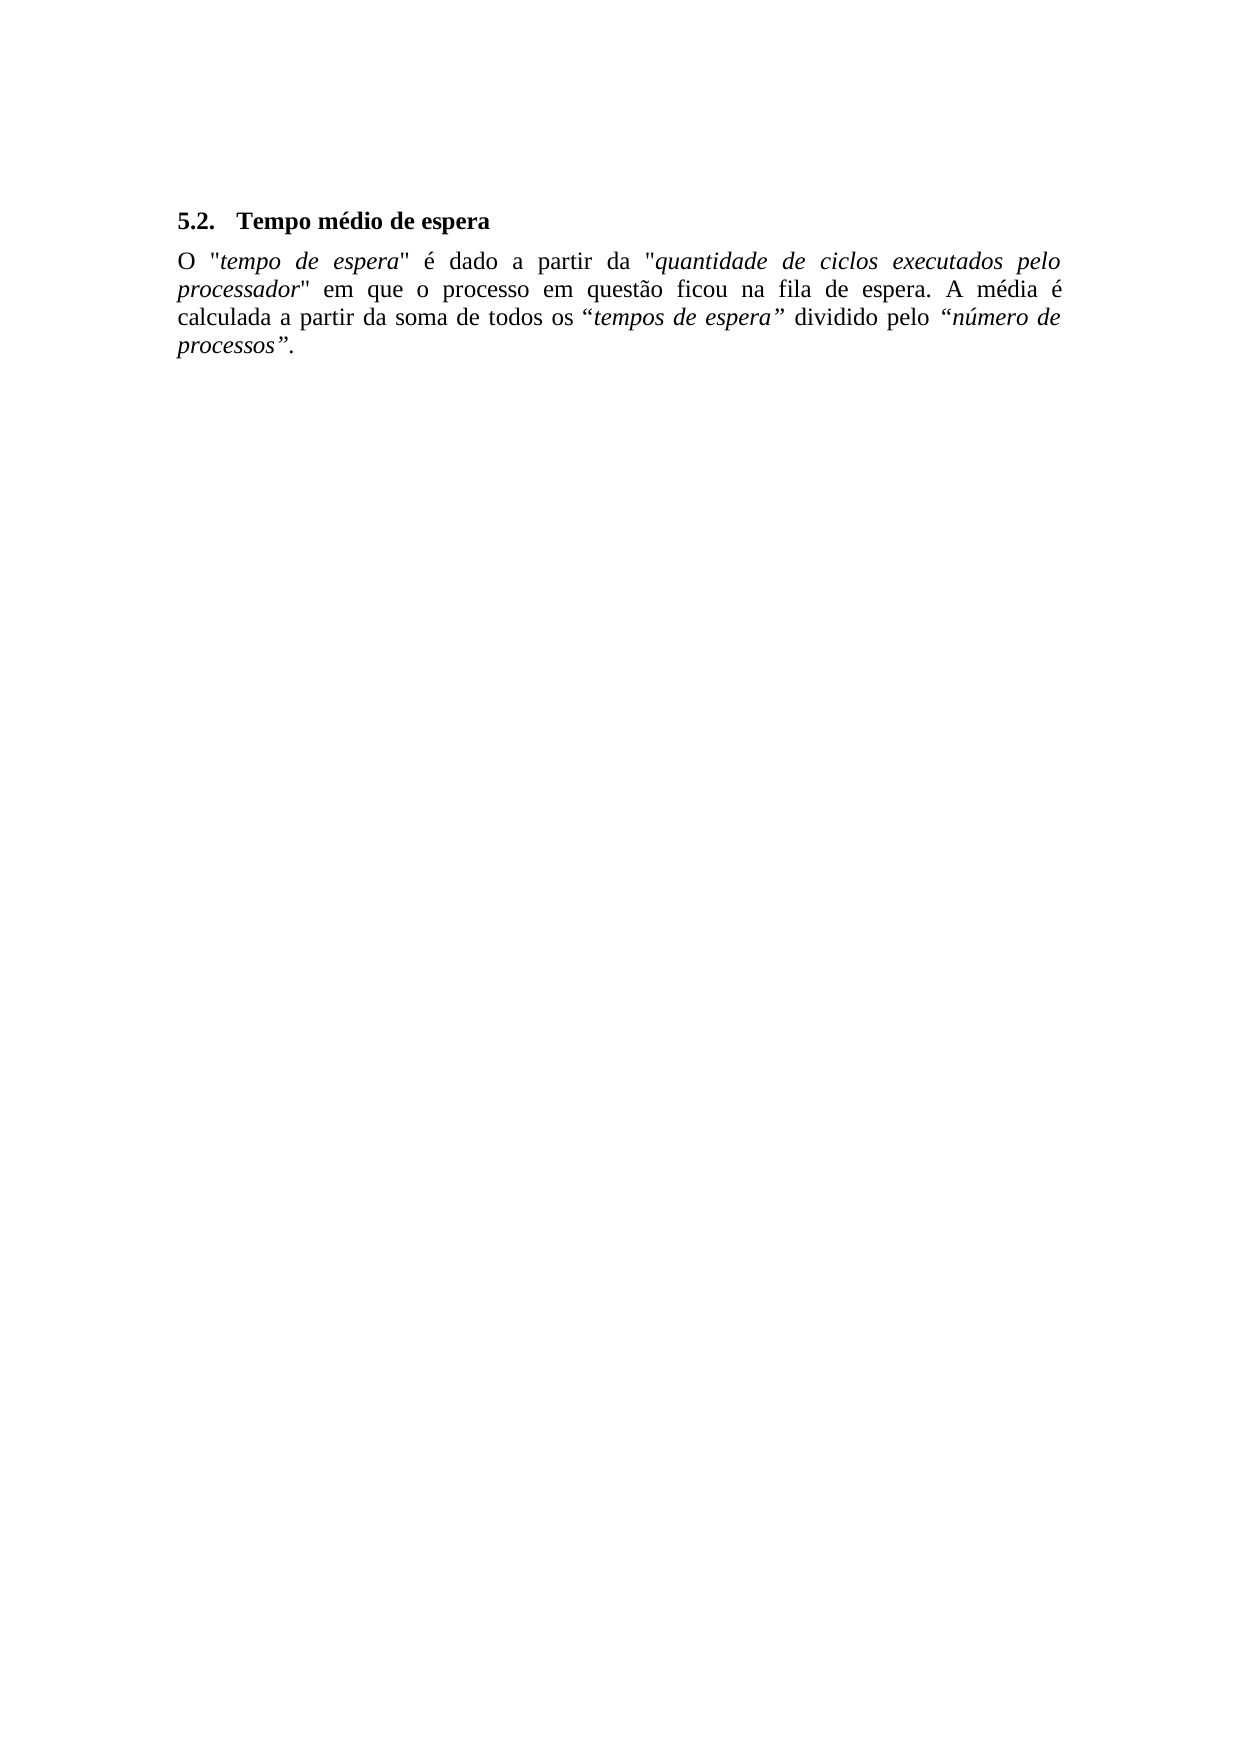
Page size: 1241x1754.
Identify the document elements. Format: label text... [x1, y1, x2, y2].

text O "tempo de espera" é dado a partir da "quantidade de ciclos executados pelo processador" em que o processo em questão ficou na fila de espera. A média é calculada a partir da soma de todos os “tempos de espera” dividido pelo “número de processos”. [177, 247, 1063, 359]
title Tempo médio de espera [177, 207, 1063, 235]
